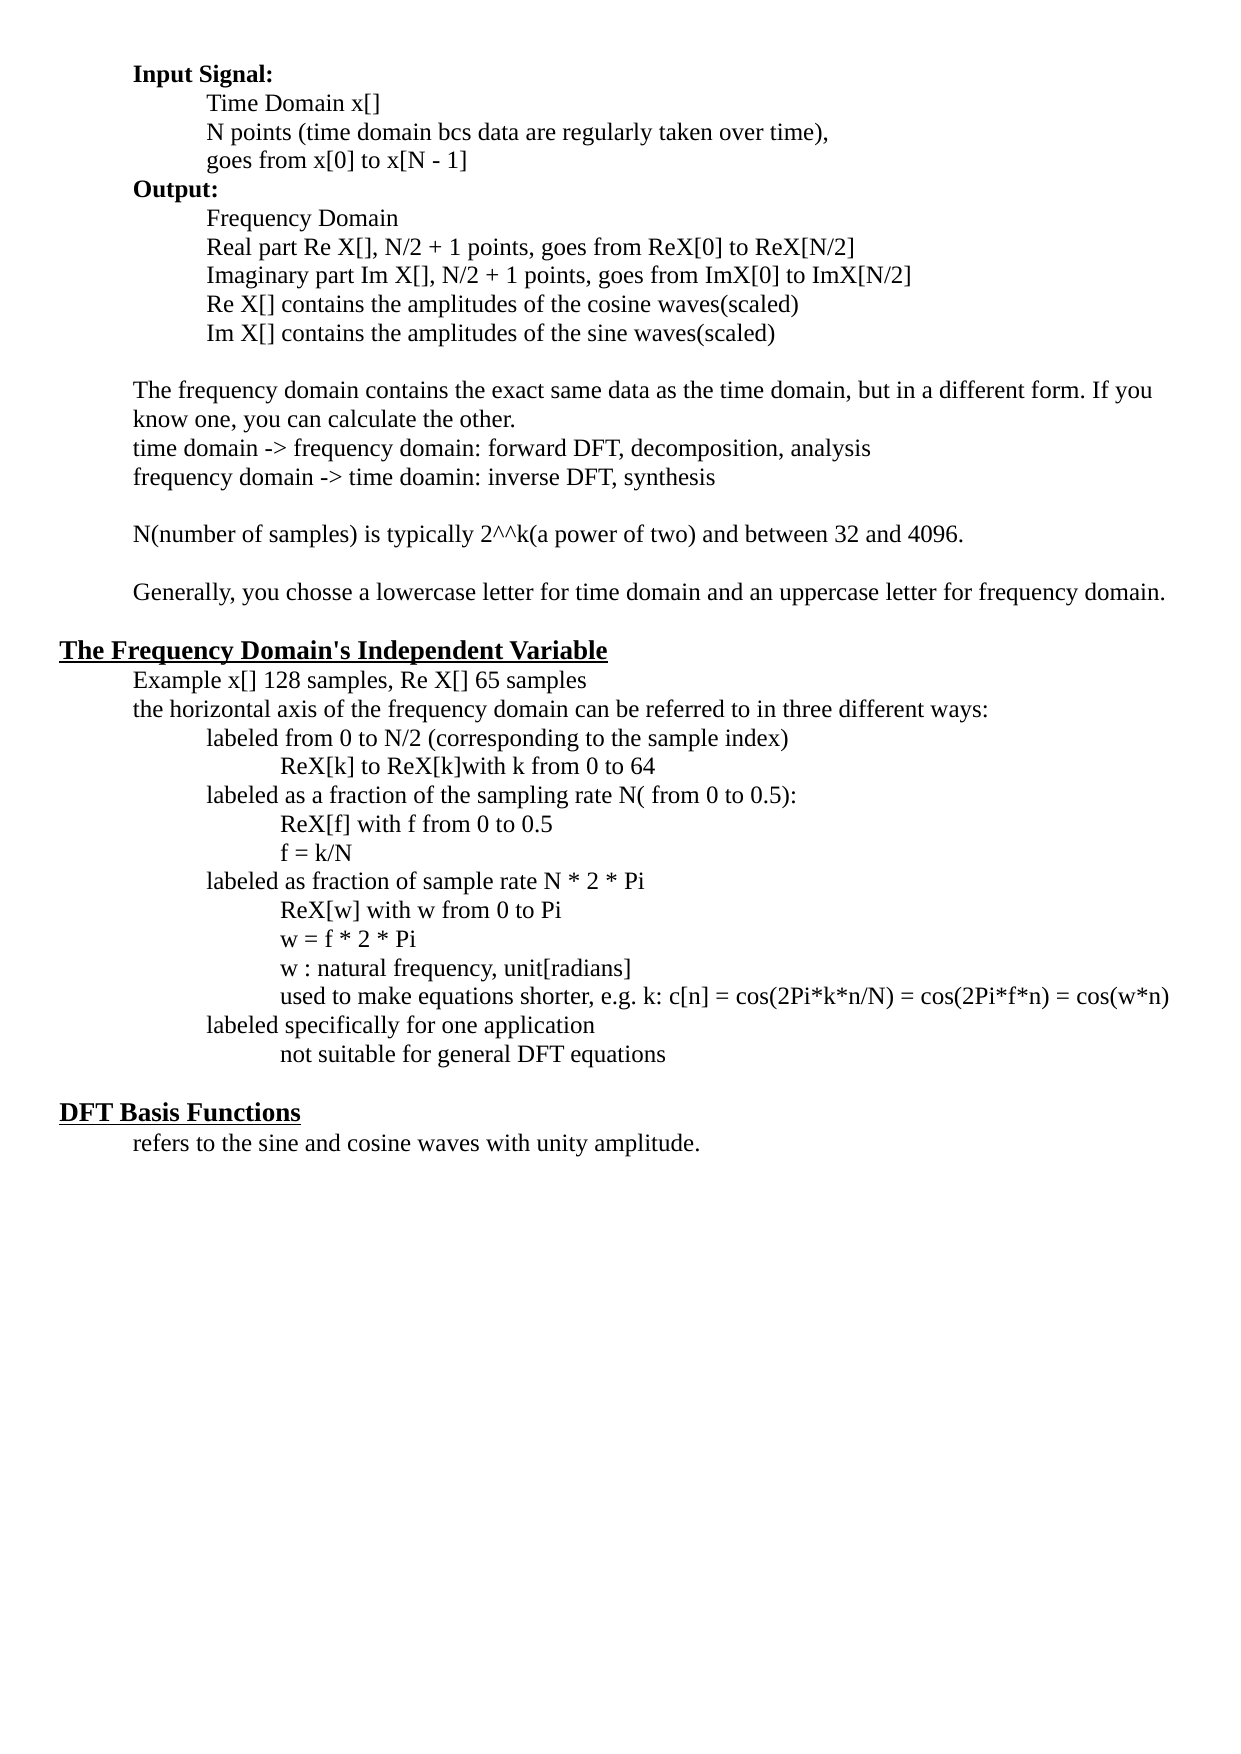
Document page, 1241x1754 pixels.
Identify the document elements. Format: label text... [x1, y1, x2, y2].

text Imaginary part Im X[], N/2 + 1 points, goes from ImX[0] to ImX[N/2] [206, 260, 1181, 289]
text DFT Basis Functions [59, 1096, 1181, 1128]
text ReX[k] to ReX[k]with k from 0 to 64 [280, 751, 1181, 780]
text time domain -> frequency domain: forward DFT, decomposition, analysis [133, 433, 1181, 462]
text labeled as a fraction of the sampling rate N( from 0 to 0.5): [206, 780, 1181, 809]
text Input Signal: [133, 59, 1181, 88]
text Output: [133, 174, 1181, 203]
text goes from x[0] to x[N - 1] [133, 145, 1181, 174]
text not suitable for general DFT equations [133, 1039, 1181, 1068]
text Im X[] contains the amplitudes of the sine waves(scaled) [206, 318, 1181, 347]
text Example x[] 128 samples, Re X[] 65 samples [133, 665, 1181, 694]
text N points (time domain bcs data are regularly taken over time), [133, 117, 1181, 145]
text frequency domain -> time doamin: inverse DFT, synthesis [133, 462, 1181, 490]
text ReX[w] with w from 0 to Pi [133, 895, 1181, 924]
text w : natural frequency, unit[radians] [133, 953, 1181, 981]
text Real part Re X[], N/2 + 1 points, goes from ReX[0] to ReX[N/2] [206, 232, 1181, 260]
text Generally, you chosse a lowercase letter for time domain and an uppercase letter for frequency domain. [133, 577, 1181, 605]
text refers to the sine and cosine waves with unity amplitude. [133, 1128, 1181, 1156]
text labeled from 0 to N/2 (corresponding to the sample index) [133, 723, 1181, 751]
text The Frequency Domain's Independent Variable [59, 634, 1181, 665]
text w = f * 2 * Pi [133, 924, 1181, 953]
text labeled specifically for one application [133, 1010, 1181, 1039]
text used to make equations shorter, e.g. k: c[n] = cos(2Pi*k*n/N) = cos(2Pi*f*n) = cos(w*n) [133, 981, 1181, 1010]
text labeled as fraction of sample rate N * 2 * Pi [133, 866, 1181, 895]
text Frequency Domain [206, 203, 1181, 232]
text Time Domain x[] [133, 88, 1181, 117]
text The frequency domain contains the exact same data as the time domain, but in a different form. If you know one, you can calculate the other. [133, 375, 1181, 433]
text N(number of samples) is typically 2^^k(a power of two) and between 32 and 4096. [133, 519, 1181, 548]
text ReX[f] with f from 0 to 0.5 [280, 809, 1181, 838]
text f = k/N [280, 838, 1181, 866]
text the horizontal axis of the frequency domain can be referred to in three different ways: [133, 694, 1181, 723]
text Re X[] contains the amplitudes of the cosine waves(scaled) [206, 289, 1181, 318]
